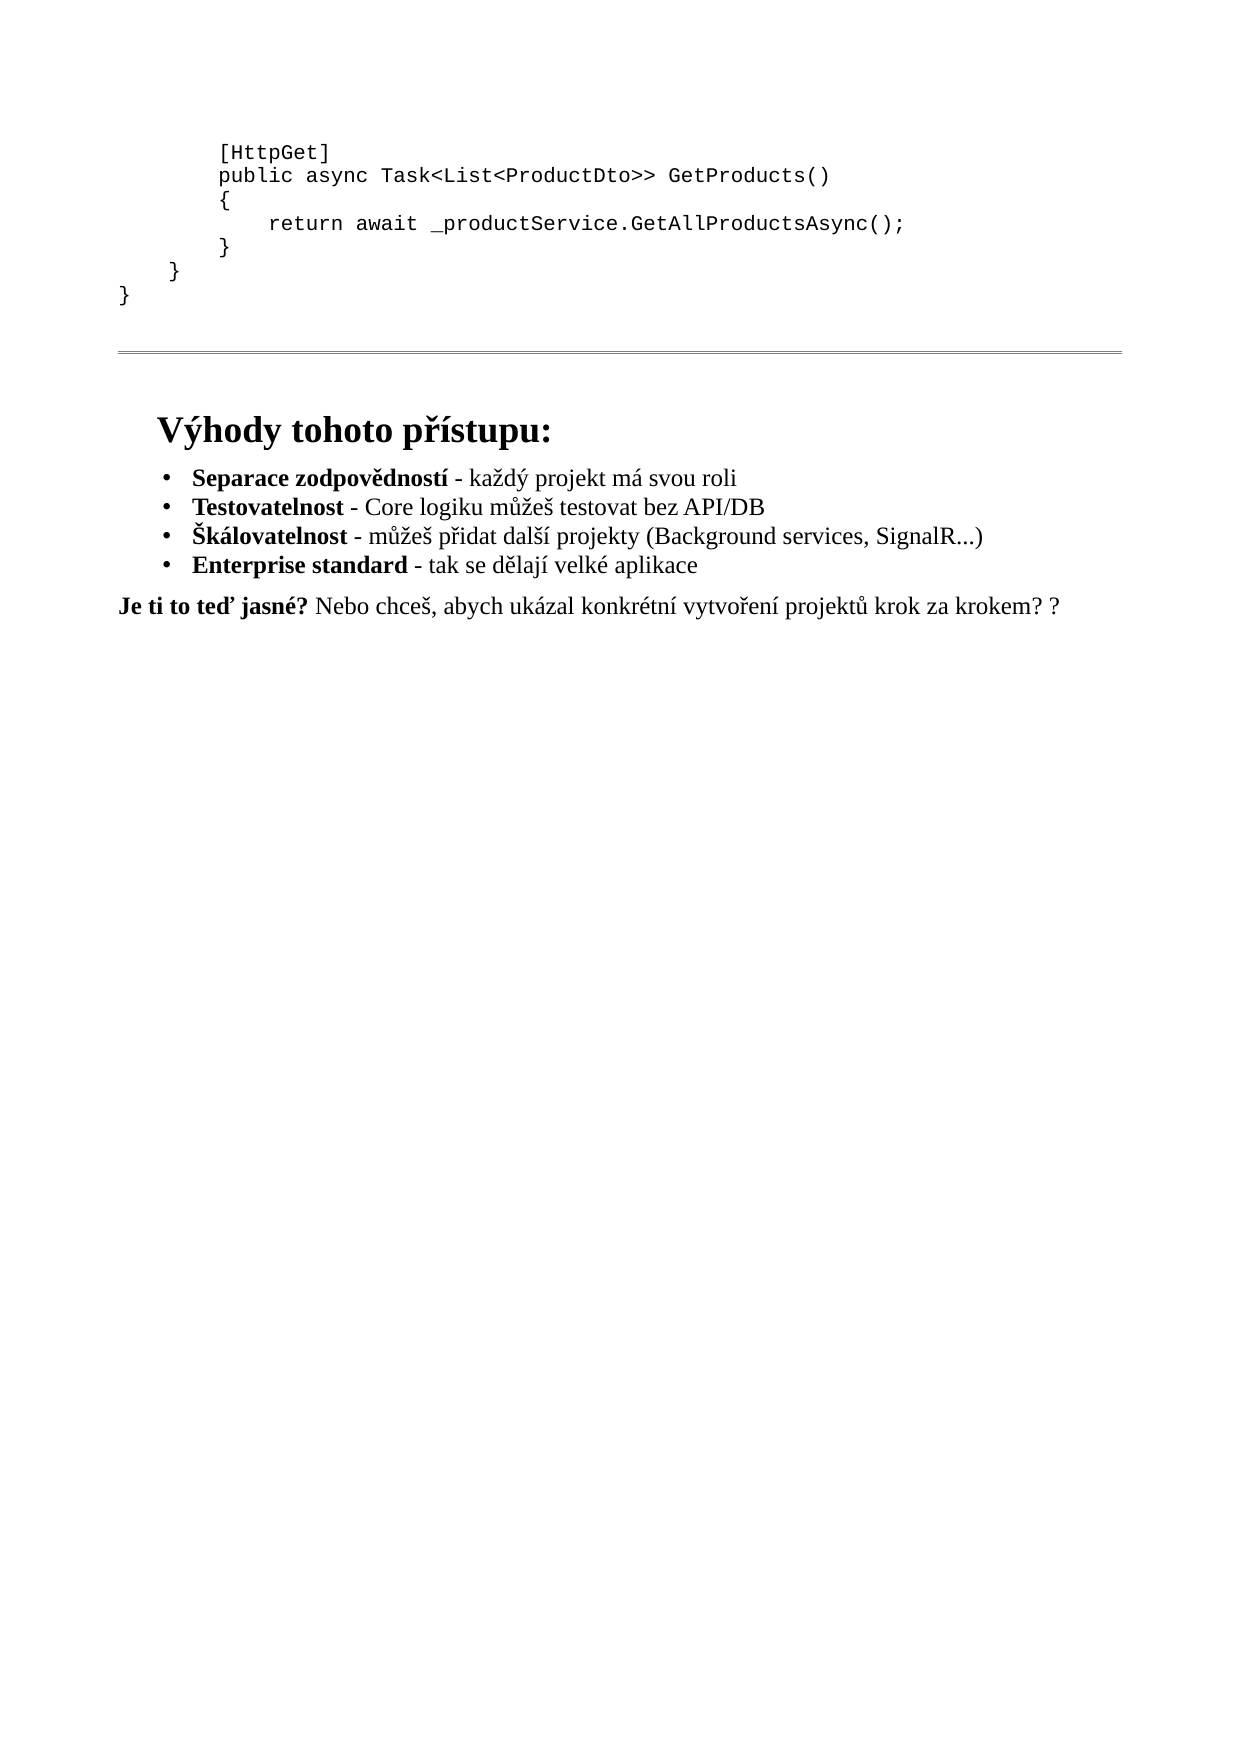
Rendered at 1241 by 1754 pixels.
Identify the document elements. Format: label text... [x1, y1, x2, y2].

list Enterprise standard - tak se dělají velké aplikace [162, 550, 1122, 578]
text public async Task<List<ProductDto>> GetProducts() [118, 165, 1122, 189]
text } [118, 260, 1122, 284]
text } [118, 236, 1122, 260]
list Testovatelnost - Core logiku můžeš testovat bez API/DB [162, 492, 1122, 521]
subtitle ✅ Výhody tohoto přístupu: [118, 408, 1122, 451]
text return await _productService.GetAllProductsAsync(); [118, 213, 1122, 236]
list Separace zodpovědností - každý projekt má svou roli [162, 463, 1122, 492]
list Škálovatelnost - můžeš přidat další projekty (Background services, SignalR...) [162, 521, 1122, 550]
text [HttpGet] [118, 142, 1122, 165]
text { [118, 189, 1122, 213]
text Je ti to teď jasné? Nebo chceš, abych ukázal konkrétní vytvoření projektů krok za krokem? ? [118, 591, 1122, 620]
text } [118, 284, 1122, 307]
